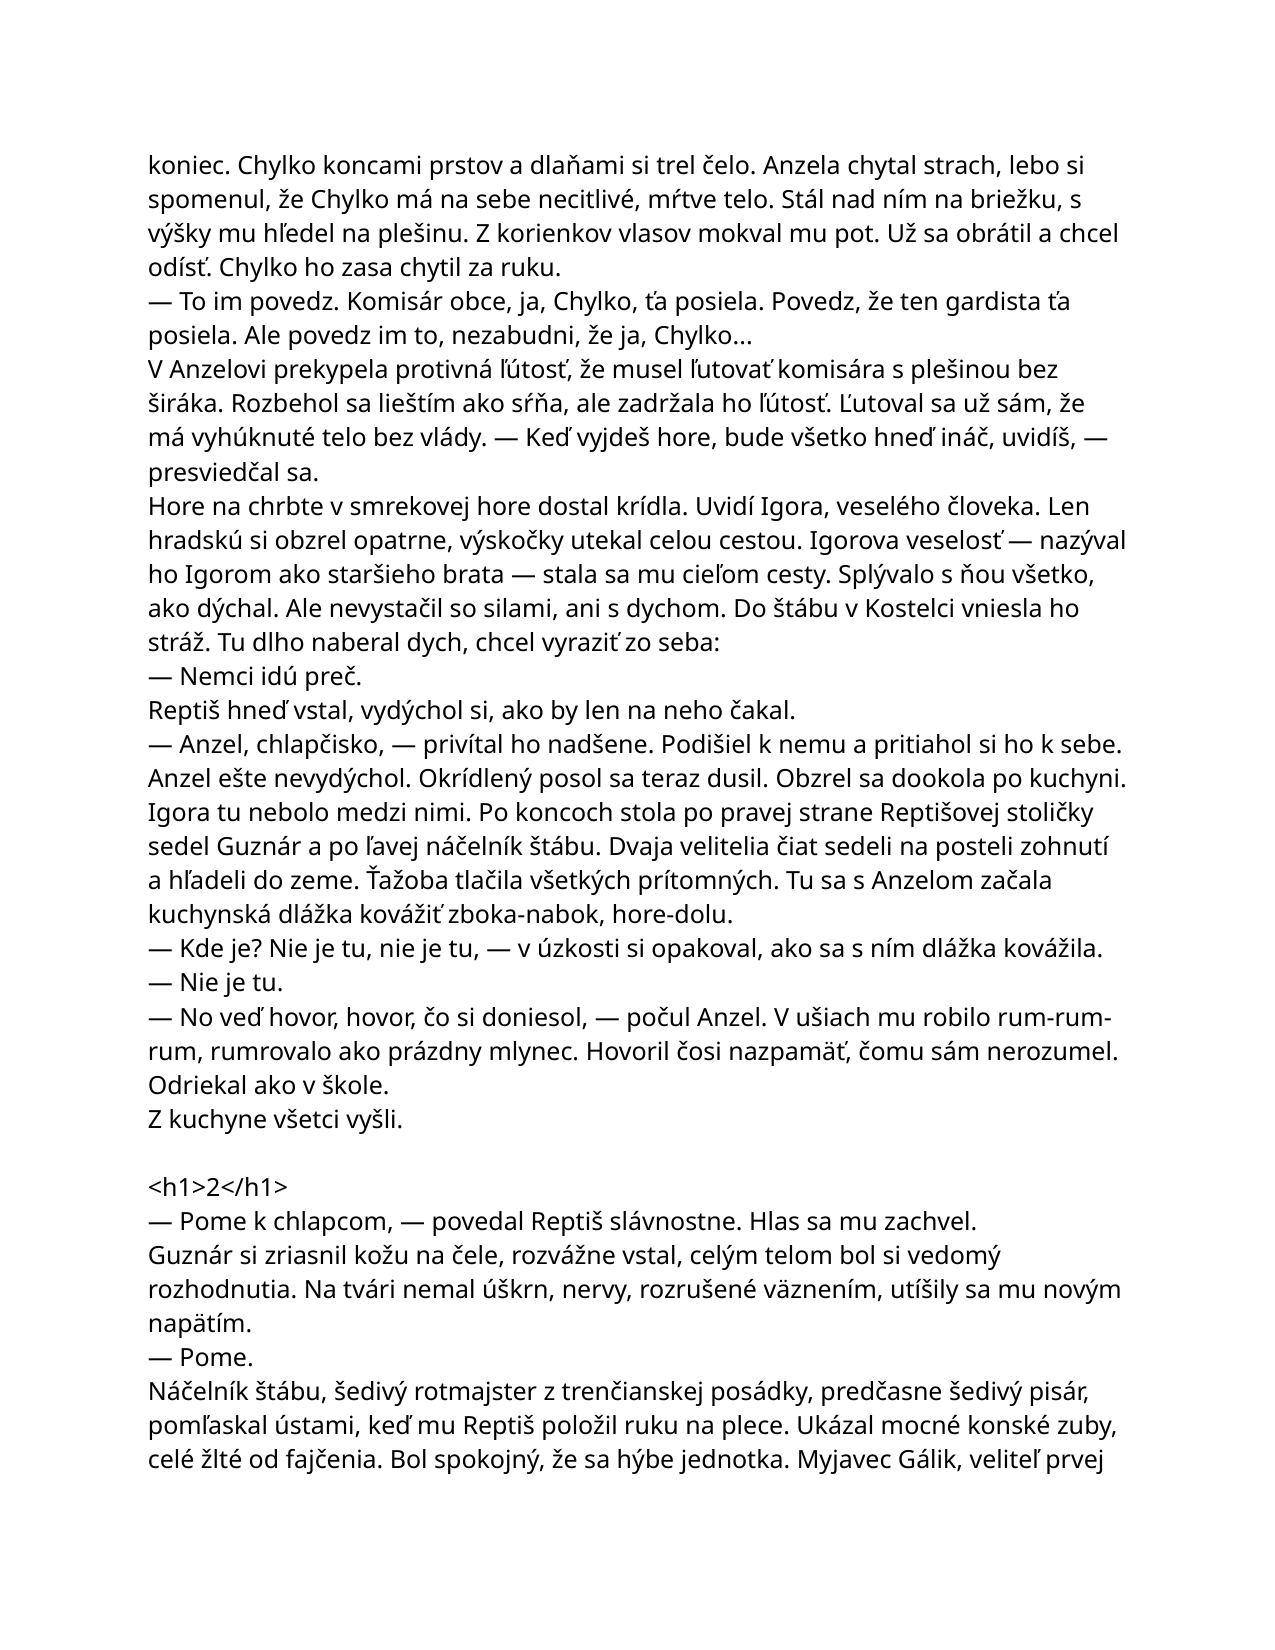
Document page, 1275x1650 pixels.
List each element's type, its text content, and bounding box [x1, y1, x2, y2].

text — Kde je? Nie je tu, nie je tu, — v úzkosti si opakoval, ako sa s ním dlážka kovážila. — Nie je tu. [148, 931, 1127, 999]
text Anzel ešte nevydýchol. Okrídlený posol sa teraz dusil. Obzrel sa dookola po kuchyni. Igora tu nebolo medzi nimi. Po koncoch stola po pravej strane Reptišovej stoličky sedel Guznár a po ľavej náčelník štábu. Dvaja velitelia čiat sedeli na posteli zohnutí a hľadeli do zeme. Ťažoba tlačila všetkých prítomných. Tu sa s Anzelom začala kuchynská dlážka kovážiť zboka-nabok, hore-dolu. [148, 761, 1127, 931]
text Reptiš hneď vstal, vydýchol si, ako by len na neho čakal. [148, 693, 1127, 727]
text koniec. Chylko koncami prstov a dlaňami si trel čelo. Anzela chytal strach, lebo si spomenul, že Chylko má na sebe necitlivé, mŕtve telo. Stál nad ním na briežku, s výšky mu hľedel na plešinu. Z korienkov vlasov mokval mu pot. Už sa obrátil a chcel odísť. Chylko ho zasa chytil za ruku. [148, 148, 1127, 284]
text Guznár si zriasnil kožu na čele, rozvážne vstal, celým telom bol si vedomý rozhodnutia. Na tvári nemal úškrn, nervy, rozrušené väznením, utíšily sa mu novým napätím. [148, 1238, 1127, 1340]
text Hore na chrbte v smrekovej hore dostal krídla. Uvidí Igora, veselého človeka. Len hradskú si obzrel opatrne, výskočky utekal celou cestou. Igorova veselosť — nazýval ho Igorom ako staršieho brata — stala sa mu cieľom cesty. Splývalo s ňou všetko, ako dýchal. Ale nevystačil so silami, ani s dychom. Do štábu v Kostelci vniesla ho stráž. Tu dlho naberal dych, chcel vyraziť zo seba: [148, 488, 1127, 658]
text Z kuchyne všetci vyšli. [148, 1101, 1127, 1135]
text — Pome. [148, 1340, 1127, 1374]
text — No veď hovor, hovor, čo si doniesol, — počul Anzel. V ušiach mu robilo rum-rum-rum, rumrovalo ako prázdny mlynec. Hovoril čosi nazpamäť, čomu sám nerozumel. Odriekal ako v škole. [148, 999, 1127, 1101]
text — Pome k chlapcom, — povedal Reptiš slávnostne. Hlas sa mu zachvel. [148, 1203, 1127, 1238]
text — To im povedz. Komisár obce, ja, Chylko, ťa posiela. Povedz, že ten gardista ťa posiela. Ale povedz im to, nezabudni, že ja, Chylko... [148, 284, 1127, 352]
text — Nemci idú preč. [148, 658, 1127, 693]
text Náčelník štábu, šedivý rotmajster z trenčianskej posádky, predčasne šedivý pisár, pomľaskal ústami, keď mu Reptiš položil ruku na plece. Ukázal mocné konské zuby, celé žlté od fajčenia. Bol spokojný, že sa hýbe jednotka. Myjavec Gálik, veliteľ prvej [148, 1374, 1127, 1476]
text — Anzel, chlapčisko, — privítal ho nadšene. Podišiel k nemu a pritiahol si ho k sebe. [148, 727, 1127, 761]
text <h1>2</h1> [148, 1169, 1127, 1203]
text V Anzelovi prekypela protivná ľútosť, že musel ľutovať komisára s plešinou bez širáka. Rozbehol sa lieštím ako sŕňa, ale zadržala ho ľútosť. Ľutoval sa už sám, že má vyhúknuté telo bez vlády. — Keď vyjdeš hore, bude všetko hneď ináč, uvidíš, — presviedčal sa. [148, 352, 1127, 488]
